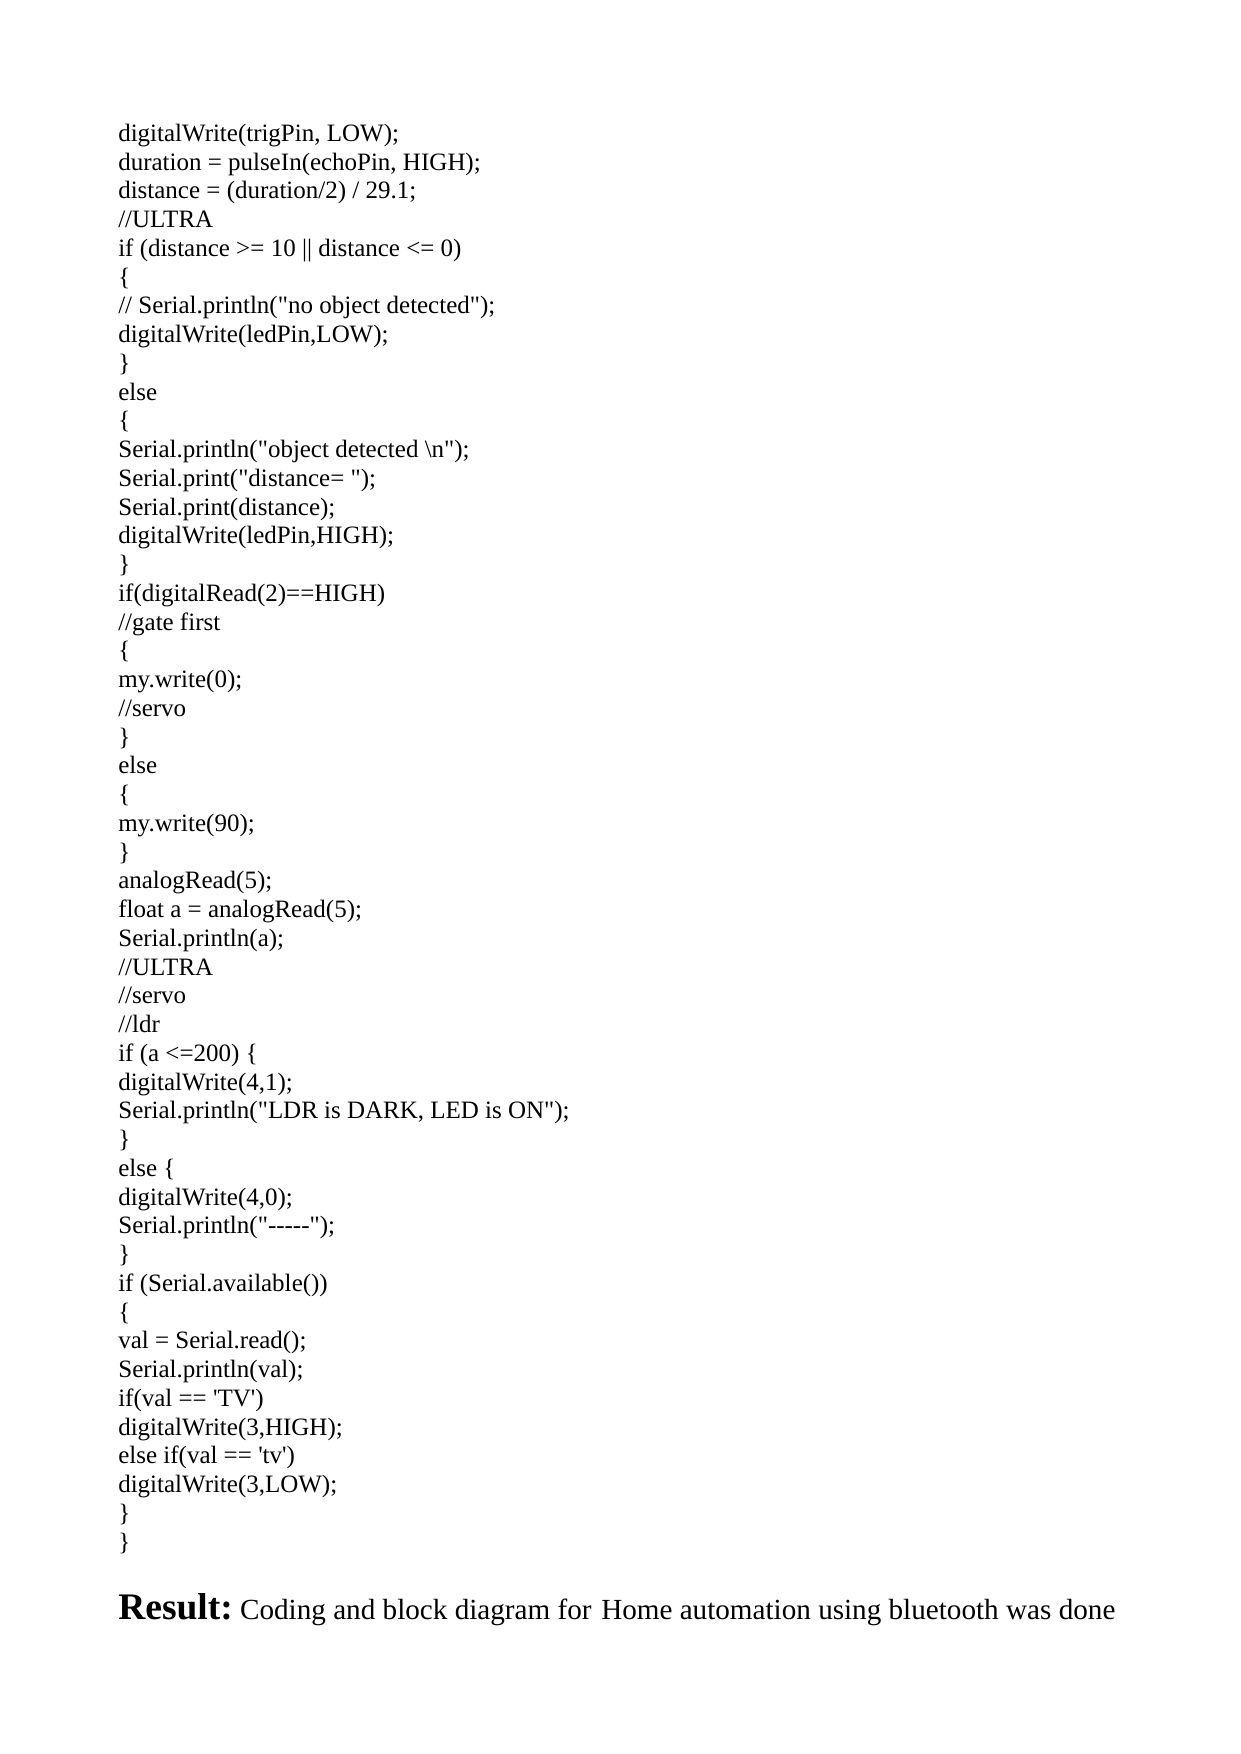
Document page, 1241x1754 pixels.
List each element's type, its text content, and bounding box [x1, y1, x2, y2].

text Serial.print(distance); [118, 492, 1122, 521]
text val = Serial.read(); [118, 1326, 1122, 1354]
text digitalWrite(4,1); [118, 1067, 1122, 1096]
text { [118, 406, 1122, 434]
text if(digitalRead(2)==HIGH) [118, 578, 1122, 607]
text { [118, 636, 1122, 664]
text Serial.print("distance= "); [118, 463, 1122, 492]
text } [118, 1527, 1122, 1556]
text digitalWrite(trigPin, LOW); [118, 118, 1122, 147]
text my.write(90); [118, 808, 1122, 837]
text } [118, 1124, 1122, 1153]
text { [118, 262, 1122, 291]
text //ULTRA [118, 952, 1122, 981]
text } [118, 348, 1122, 377]
text { [118, 1297, 1122, 1326]
text my.write(0); [118, 664, 1122, 693]
text digitalWrite(3,LOW); [118, 1469, 1122, 1498]
text digitalWrite(3,HIGH); [118, 1412, 1122, 1441]
text //ULTRA [118, 204, 1122, 233]
text digitalWrite(4,0); [118, 1182, 1122, 1211]
text if (distance >= 10 || distance <= 0) [118, 233, 1122, 262]
text if (a <=200) { [118, 1038, 1122, 1067]
text distance = (duration/2) / 29.1; [118, 176, 1122, 204]
text } [118, 549, 1122, 578]
text else [118, 751, 1122, 779]
text if(val == 'TV') [118, 1383, 1122, 1412]
text Serial.println("LDR is DARK, LED is ON"); [118, 1096, 1122, 1124]
text } [118, 837, 1122, 866]
text float a = analogRead(5); [118, 894, 1122, 923]
text //servo [118, 981, 1122, 1009]
text Serial.println(a); [118, 923, 1122, 952]
text //ldr [118, 1009, 1122, 1038]
text Result: Coding and block diagram for Home automation using bluetooth was done [118, 1584, 1122, 1627]
text if (Serial.available()) [118, 1268, 1122, 1297]
text else { [118, 1153, 1122, 1182]
text digitalWrite(ledPin,LOW); [118, 319, 1122, 348]
text Serial.println(val); [118, 1354, 1122, 1383]
text //gate first [118, 607, 1122, 636]
text // Serial.println("no object detected"); [118, 291, 1122, 319]
text Serial.println("-----"); [118, 1211, 1122, 1239]
text { [118, 779, 1122, 808]
text //servo [118, 693, 1122, 722]
text else if(val == 'tv') [118, 1441, 1122, 1469]
text } [118, 1498, 1122, 1527]
text } [118, 722, 1122, 751]
text else [118, 377, 1122, 406]
text duration = pulseIn(echoPin, HIGH); [118, 147, 1122, 176]
text digitalWrite(ledPin,HIGH); [118, 521, 1122, 549]
text Serial.println("object detected \n"); [118, 434, 1122, 463]
text analogRead(5); [118, 866, 1122, 894]
text } [118, 1239, 1122, 1268]
